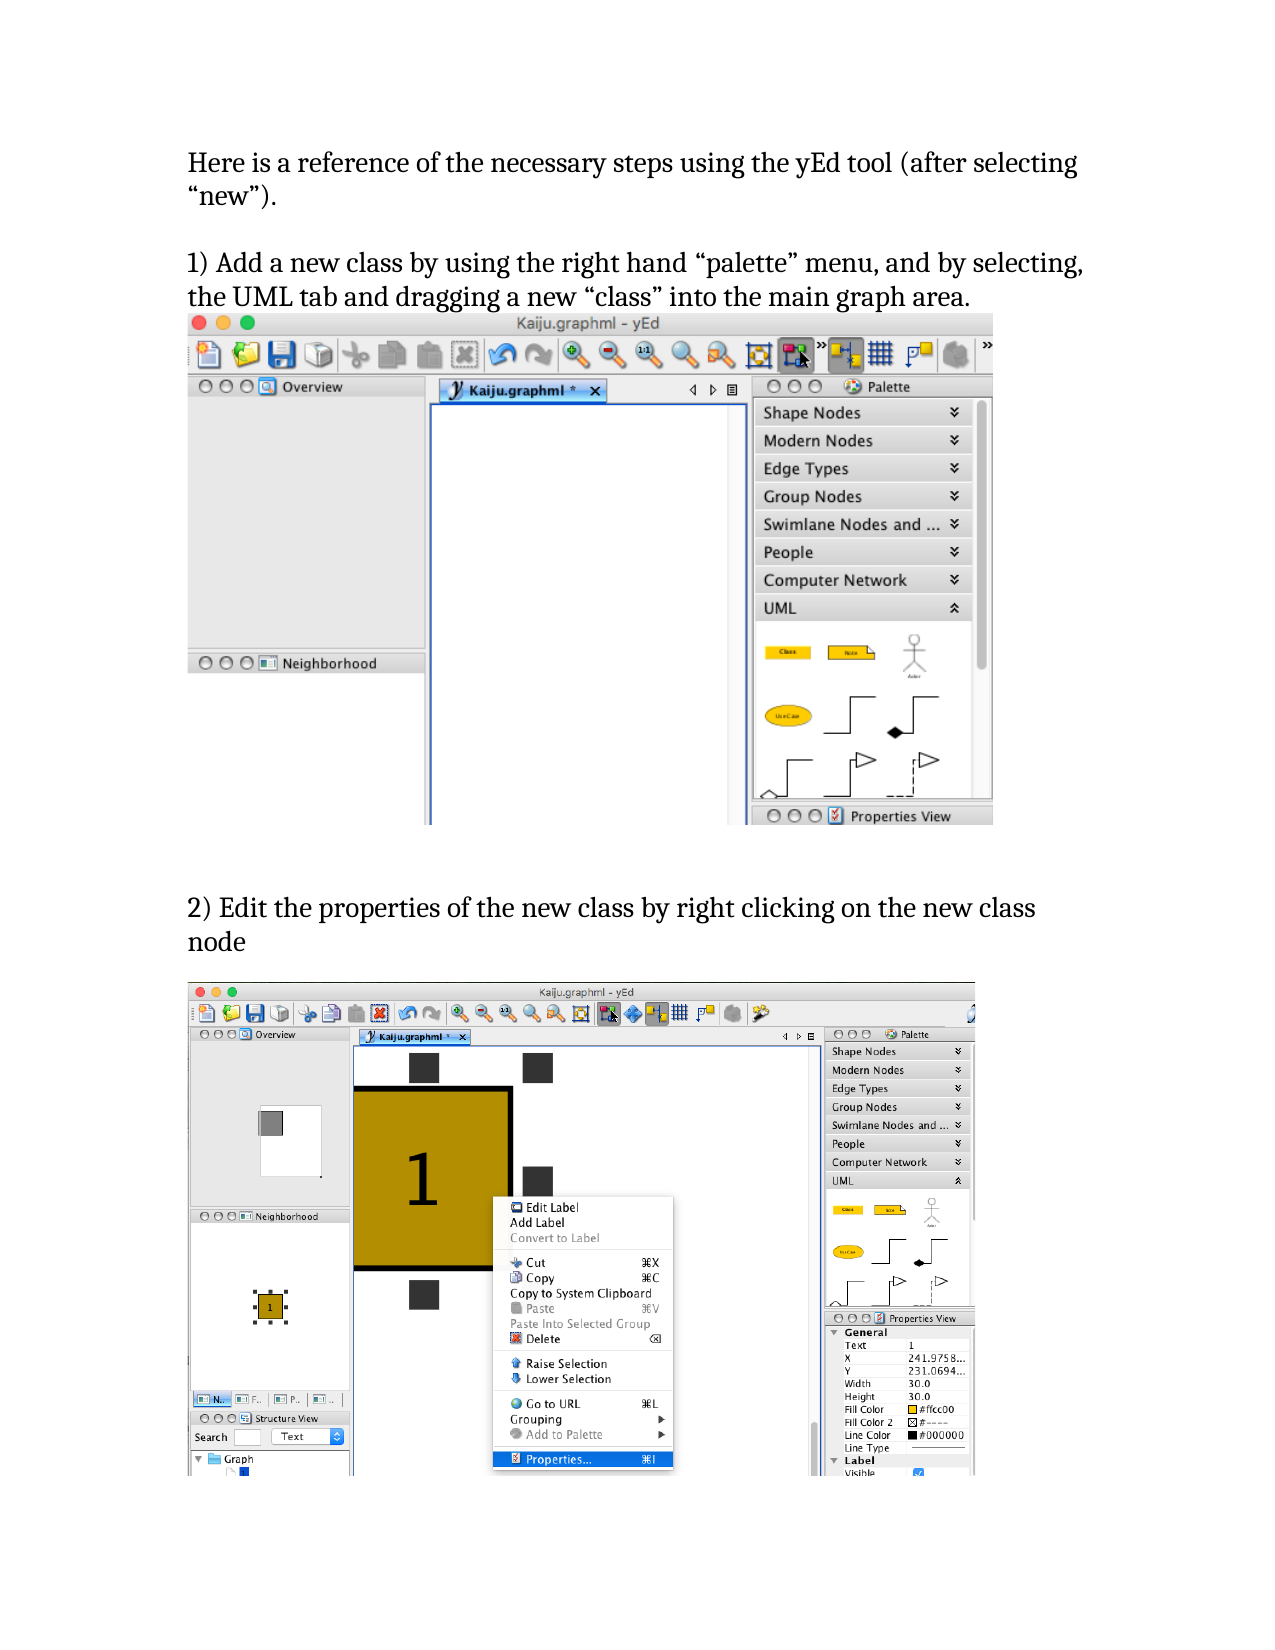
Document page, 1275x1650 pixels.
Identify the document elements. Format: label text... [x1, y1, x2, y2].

text 2) Edit the properties of the new class by right clicking on the new class node [187, 891, 1087, 958]
picture [187, 313, 993, 825]
picture [187, 982, 976, 1476]
text 1) Add a new class by using the right hand “palette” menu, and by selecting, the UML tab and dragging a new “class” into the main graph area. [187, 247, 1087, 314]
text Here is a reference of the necessary steps using the yEd tool (after selecting “new”). [187, 146, 1087, 213]
